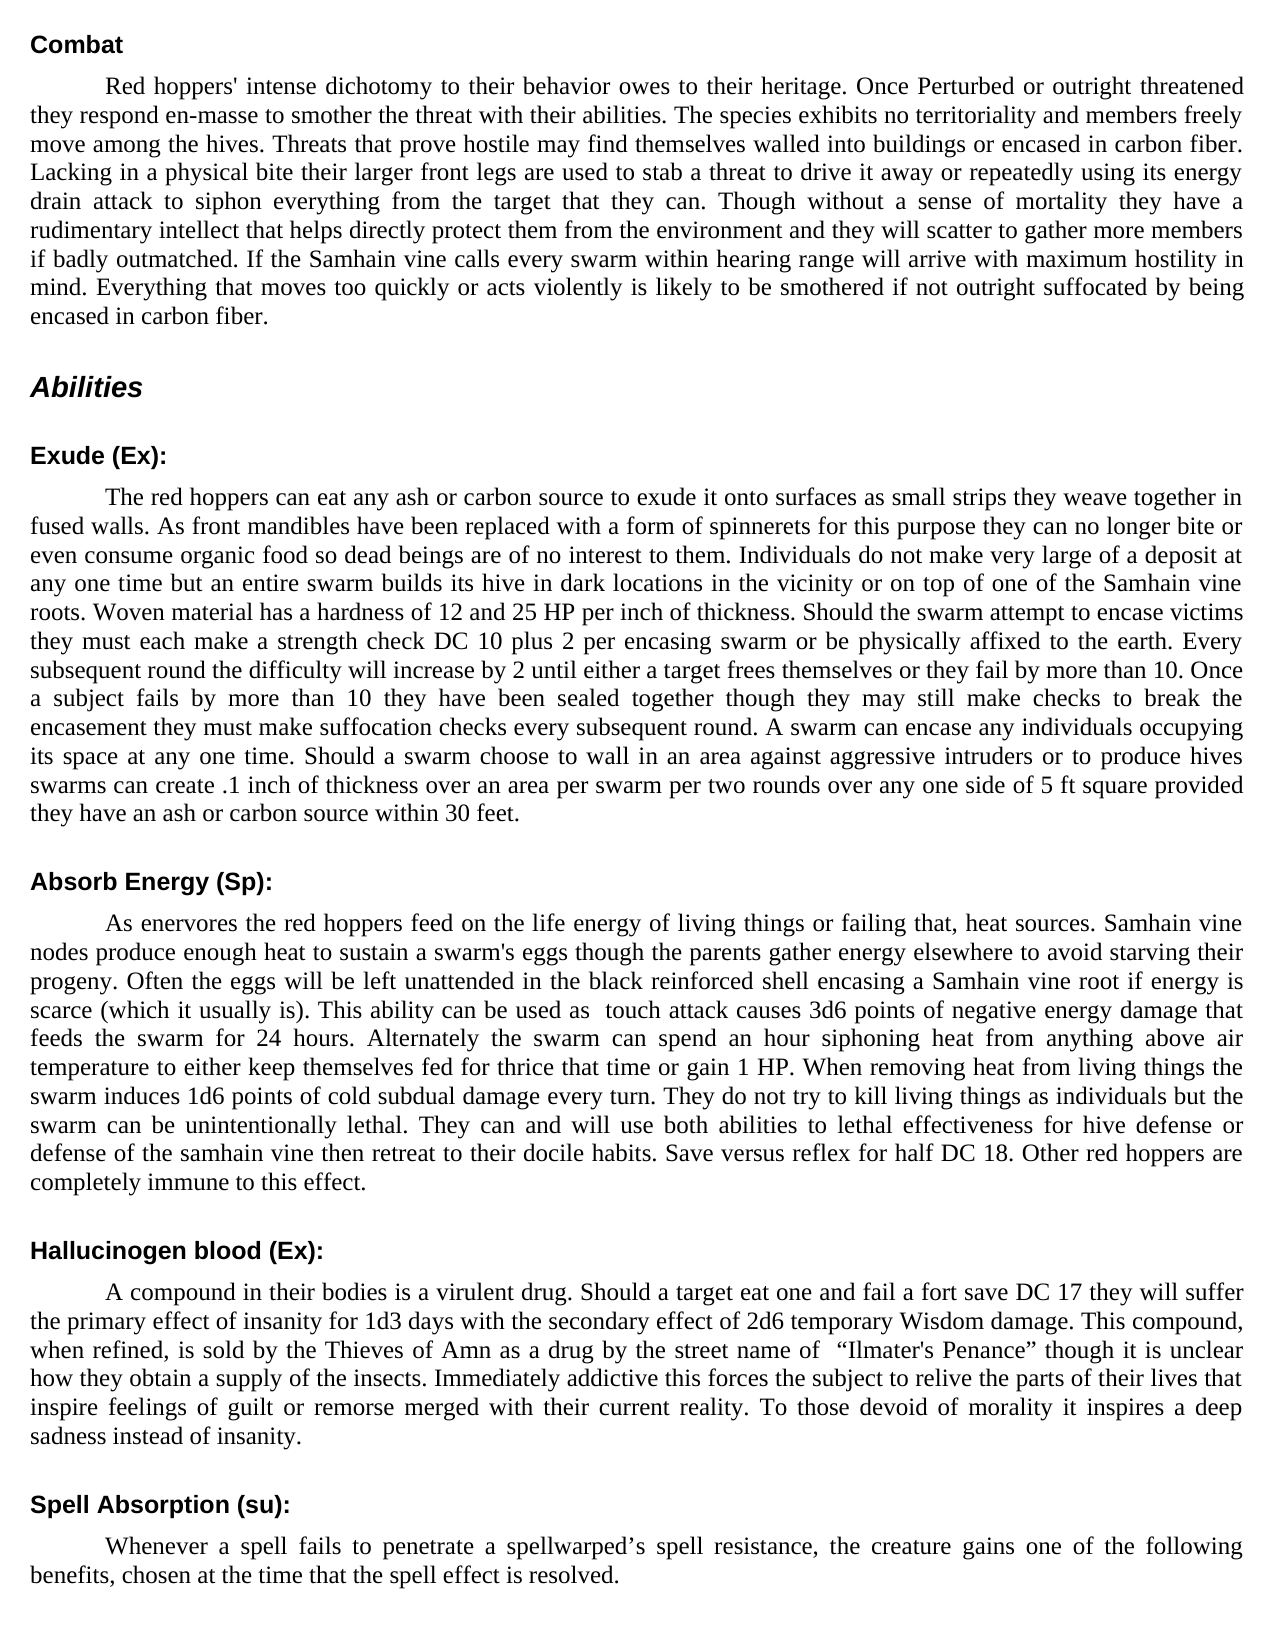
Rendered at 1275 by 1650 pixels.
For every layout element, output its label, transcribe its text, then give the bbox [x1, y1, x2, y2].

text A compound in their bodies is a virulent drug. Should a target eat one and fail a fort save DC 17 they will suffer the primary effect of insanity for 1d3 days with the secondary effect of 2d6 temporary Wisdom damage. This compound, when refined, is sold by the Thieves of Amn as a drug by the street name of “Ilmater's Penance” though it is unclear how they obtain a supply of the insects. Immediately addictive this forces the subject to relive the parts of their lives that inspire feelings of guilt or remorse merged with their current reality. To those devoid of morality it inspires a deep sadness instead of insanity. [30, 1277, 1245, 1450]
subtitle Absorb Energy (Sp): [30, 867, 1245, 896]
text The red hoppers can eat any ash or carbon source to exude it onto surfaces as small strips they weave together in fused walls. As front mandibles have been replaced with a form of spinnerets for this purpose they can no longer bite or even consume organic food so dead beings are of no interest to them. Individuals do not make very large of a deposit at any one time but an entire swarm builds its hive in dark locations in the vicinity or on top of one of the Samhain vine roots. Woven material has a hardness of 12 and 25 HP per inch of thickness. Should the swarm attempt to encase victims they must each make a strength check DC 10 plus 2 per encasing swarm or be physically affixed to the earth. Every subsequent round the difficulty will increase by 2 until either a target frees themselves or they fail by more than 10. Once a subject fails by more than 10 they have been sealed together though they may still make checks to break the encasement they must make suffocation checks every subsequent round. A swarm can encase any individuals occupying its space at any one time. Should a swarm choose to wall in an area against aggressive intruders or to produce hives swarms can create .1 inch of thickness over an area per swarm per two rounds over any one side of 5 ft square provided they have an ash or carbon source within 30 feet. [30, 482, 1245, 827]
subtitle Exude (Ex): [30, 441, 1245, 470]
text Whenever a spell fails to penetrate a spellwarped’s spell resistance, the creature gains one of the following benefits, chosen at the time that the spell effect is resolved. [30, 1531, 1245, 1588]
subtitle Combat [30, 30, 1245, 59]
subtitle Spell Absorption (su): [30, 1490, 1245, 1518]
text Red hoppers' intense dichotomy to their behavior owes to their heritage. Once Perturbed or outright threatened they respond en-masse to smother the threat with their abilities. The species exhibits no territoriality and members freely move among the hives. Threats that prove hostile may find themselves walled into buildings or encased in carbon fiber. Lacking in a physical bite their larger front legs are used to stab a threat to drive it away or repeatedly using its energy drain attack to siphon everything from the target that they can. Though without a sense of mortality they have a rudimentary intellect that helps directly protect them from the environment and they will scatter to gather more members if badly outmatched. If the Samhain vine calls every swarm within hearing range will arrive with maximum hostility in mind. Everything that moves too quickly or acts violently is likely to be smothered if not outright suffocated by being encased in carbon fiber. [30, 71, 1245, 330]
subtitle Hallucinogen blood (Ex): [30, 1236, 1245, 1265]
subtitle Abilities [30, 370, 1245, 403]
text As enervores the red hoppers feed on the life energy of living things or failing that, heat sources. Samhain vine nodes produce enough heat to sustain a swarm's eggs though the parents gather energy elsewhere to avoid starving their progeny. Often the eggs will be left unattended in the black reinforced shell encasing a Samhain vine root if energy is scarce (which it usually is). This ability can be used as touch attack causes 3d6 points of negative energy damage that feeds the swarm for 24 hours. Alternately the swarm can spend an hour siphoning heat from anything above air temperature to either keep themselves fed for thrice that time or gain 1 HP. When removing heat from living things the swarm induces 1d6 points of cold subdual damage every turn. They do not try to kill living things as individuals but the swarm can be unintentionally lethal. They can and will use both abilities to lethal effectiveness for hive defense or defense of the samhain vine then retreat to their docile habits. Save versus reflex for half DC 18. Other red hoppers are completely immune to this effect. [30, 908, 1245, 1196]
